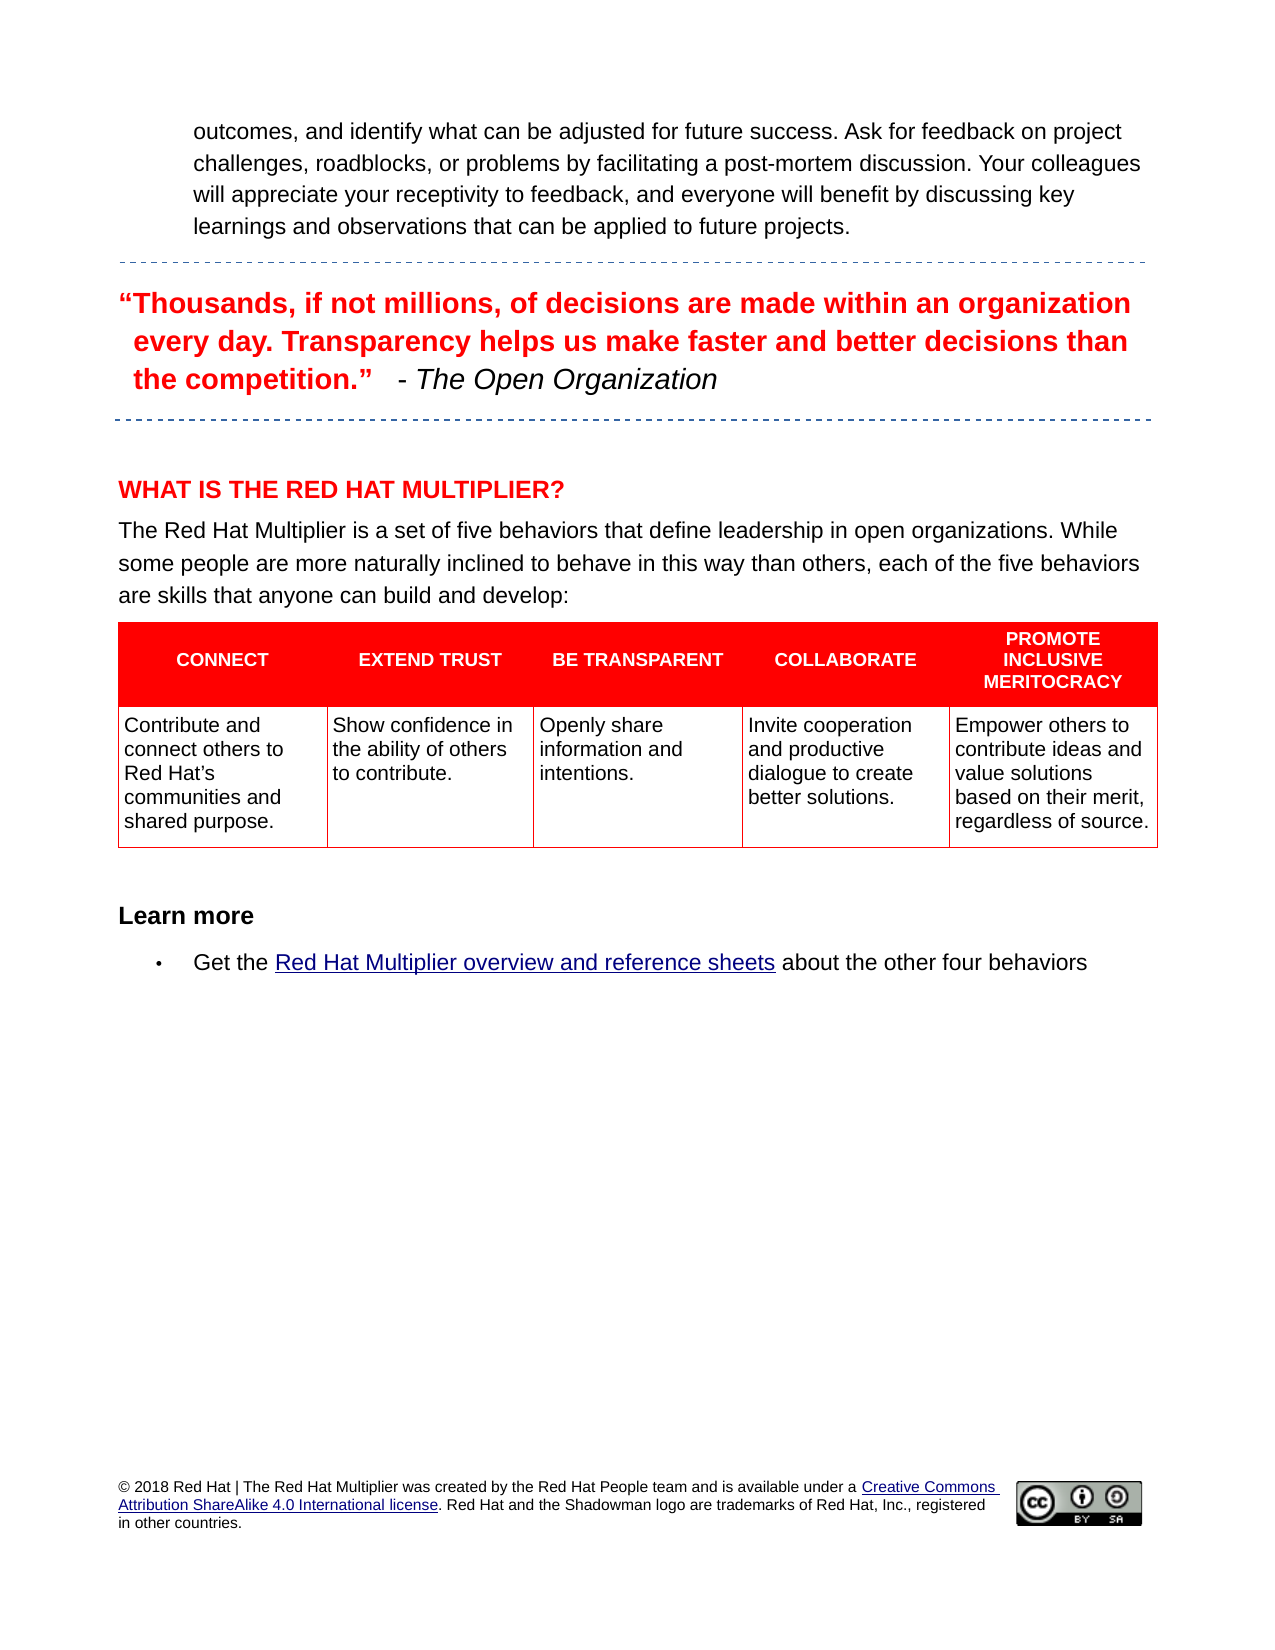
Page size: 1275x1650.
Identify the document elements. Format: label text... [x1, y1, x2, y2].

table_cell Show confidence in the ability of others to contribute. [328, 707, 533, 847]
table_cell Invite cooperation and productive dialogue to create better solutions. [743, 707, 949, 847]
table_header COLLABORATE [743, 623, 949, 707]
list outcomes, and identify what can be adjusted for future success. Ask for feedback on project challenges, roadblocks, or problems by facilitating a post-mortem discussion. Your colleagues will appreciate your receptivity to feedback, and everyone will benefit by discussing key learnings and observations that can be applied to future projects. [156, 118, 1157, 239]
table_header PROMOTE INCLUSIVE MERITOCRACY [950, 623, 1157, 707]
table_header BE TRANSPARENT [534, 623, 742, 707]
text “Thousands, if not millions, of decisions are made within an organization every day. Transparency helps us make faster and better decisions than the competition.” - The Open Organization [118, 286, 1142, 396]
table_header EXTEND TRUST [328, 623, 533, 707]
text The Red Hat Multiplier is a set of five behaviors that define leadership in open organizations. While some people are more naturally inclined to behave in this way than others, each of the five behaviors are skills that anyone can build and develop: [118, 517, 1157, 608]
picture [1016, 1481, 1143, 1526]
table_cell Openly share information and intentions. [534, 707, 742, 847]
table_cell Contribute and connect others to Red Hat’s communities and shared purpose. [119, 707, 327, 847]
table_cell Empower others to contribute ideas and value solutions based on their merit, regardless of source. [950, 707, 1157, 847]
text Learn more [118, 901, 1157, 930]
text What is the Red Hat Multiplier? [118, 475, 1157, 504]
list Get the Red Hat Multiplier overview and reference sheets about the other four behaviors [156, 949, 1157, 976]
table_header CONNECT [119, 623, 327, 707]
